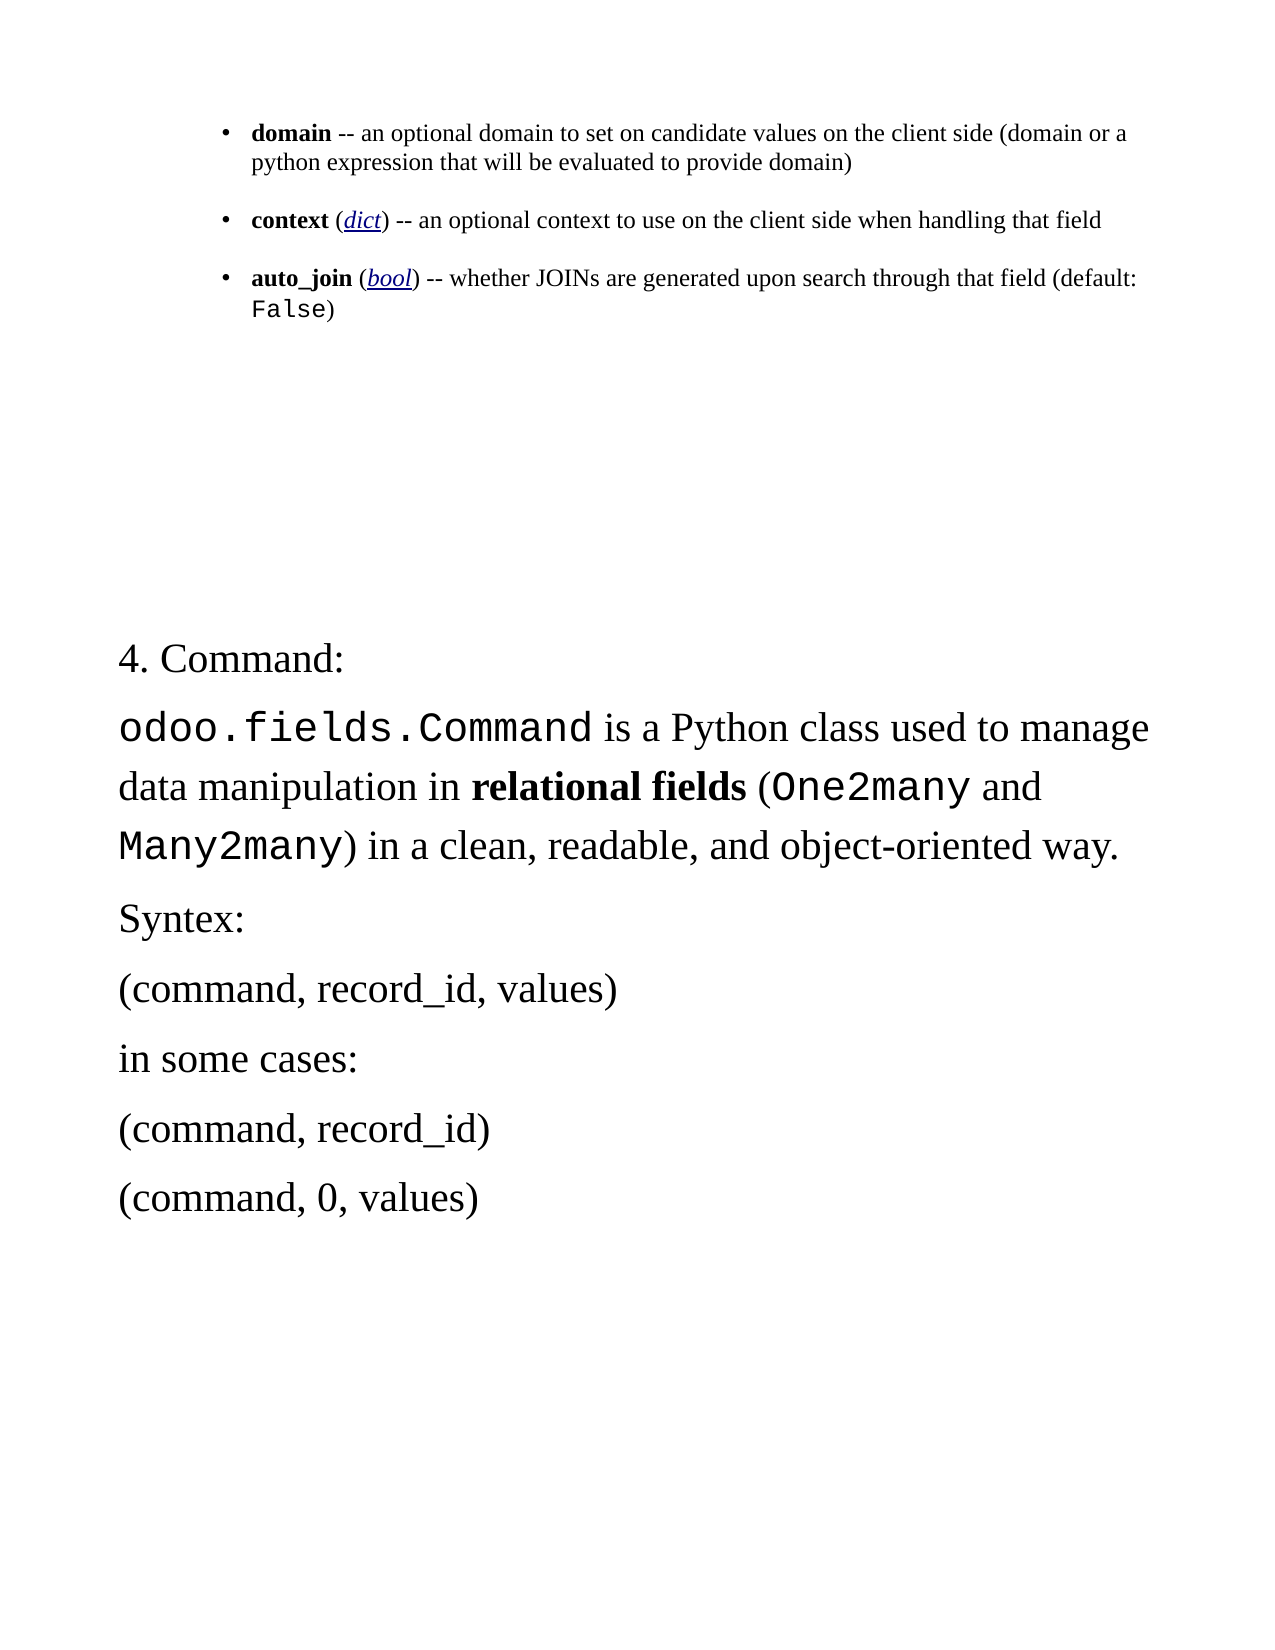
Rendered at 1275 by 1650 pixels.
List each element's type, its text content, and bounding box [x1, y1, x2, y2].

text Syntex: [118, 894, 1157, 942]
list auto_join (bool) -- whether JOINs are generated upon search through that field (default: False) [222, 263, 1157, 325]
text (command, 0, values) [118, 1173, 1157, 1221]
text (command, record_id, values) [118, 964, 1157, 1012]
text odoo.fields.Command is a Python class used to manage data manipulation in relational fields (One2many and Many2many) in a clean, readable, and object-oriented way. [118, 703, 1157, 872]
text 4. Command: [118, 633, 1157, 681]
text (command, record_id) [118, 1103, 1157, 1151]
list domain -- an optional domain to set on candidate values on the client side (domain or a python expression that will be evaluated to provide domain) [222, 118, 1157, 176]
list context (dict) -- an optional context to use on the client side when handling that field [222, 205, 1157, 234]
text in some cases: [118, 1033, 1157, 1081]
